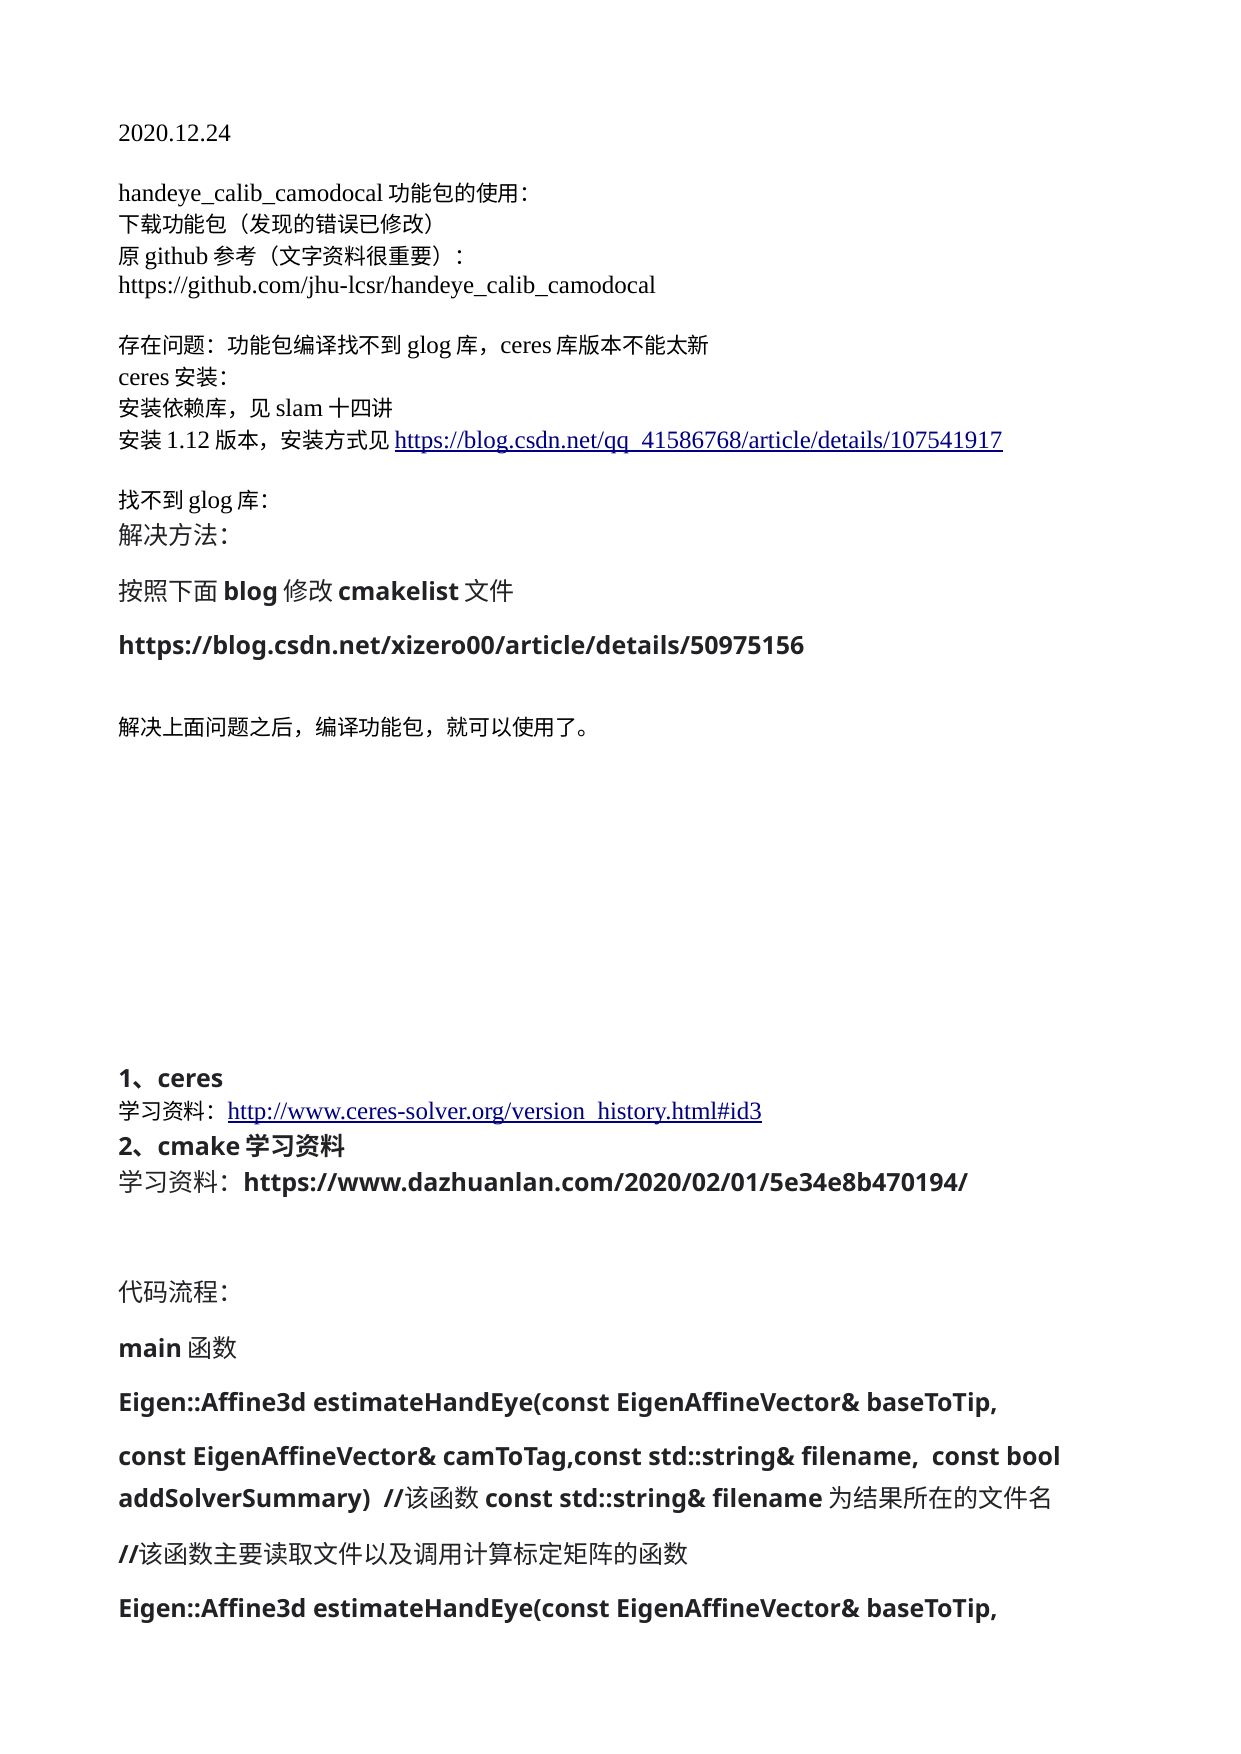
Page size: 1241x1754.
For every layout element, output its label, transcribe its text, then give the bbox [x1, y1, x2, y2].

text https://github.com/jhu-lcsr/handeye_calib_camodocal [118, 271, 1122, 299]
text handeye_calib_camodocal功能包的使用： [118, 176, 1122, 207]
text 2、cmake学习资料 [118, 1126, 1122, 1162]
text 2020.12.24 [118, 118, 1122, 147]
text 代码流程： [118, 1272, 1122, 1308]
text //该函数主要读取文件以及调用计算标定矩阵的函数 [118, 1534, 1122, 1571]
text https://blog.csdn.net/xizero00/article/details/50975156 [118, 628, 1122, 662]
text 学习资料：http://www.ceres-solver.org/version_history.html#id3 [118, 1094, 1122, 1126]
text 安装1.12版本，安装方式见https://blog.csdn.net/qq_41586768/article/details/107541917 [118, 423, 1122, 455]
text Eigen::Affine3d estimateHandEye(const EigenAffineVector& baseToTip, [118, 1385, 1122, 1419]
text 1、ceres [118, 1058, 1122, 1094]
text Eigen::Affine3d estimateHandEye(const EigenAffineVector& baseToTip, [118, 1591, 1122, 1624]
text const EigenAffineVector& camToTag,const std::string& filename, const bool addSolverSummary) //该函数 const std::string& filename为结果所在的文件名 [118, 1438, 1122, 1514]
text main函数 [118, 1328, 1122, 1365]
text 解决方法： [118, 515, 1122, 551]
text 按照下面blog修改cmakelist文件 [118, 571, 1122, 608]
text 解决上面问题之后，编译功能包，就可以使用了。 [118, 710, 1122, 742]
text 找不到glog库： [118, 483, 1122, 515]
text 存在问题：功能包编译找不到glog库，ceres库版本不能太新 [118, 328, 1122, 360]
text 原github参考（文字资料很重要）： [118, 239, 1122, 271]
text ceres安装： [118, 360, 1122, 391]
text 安装依赖库，见slam十四讲 [118, 391, 1122, 423]
text 学习资料：https://www.dazhuanlan.com/2020/02/01/5e34e8b470194/ [118, 1162, 1122, 1198]
text 下载功能包（发现的错误已修改） [118, 207, 1122, 239]
